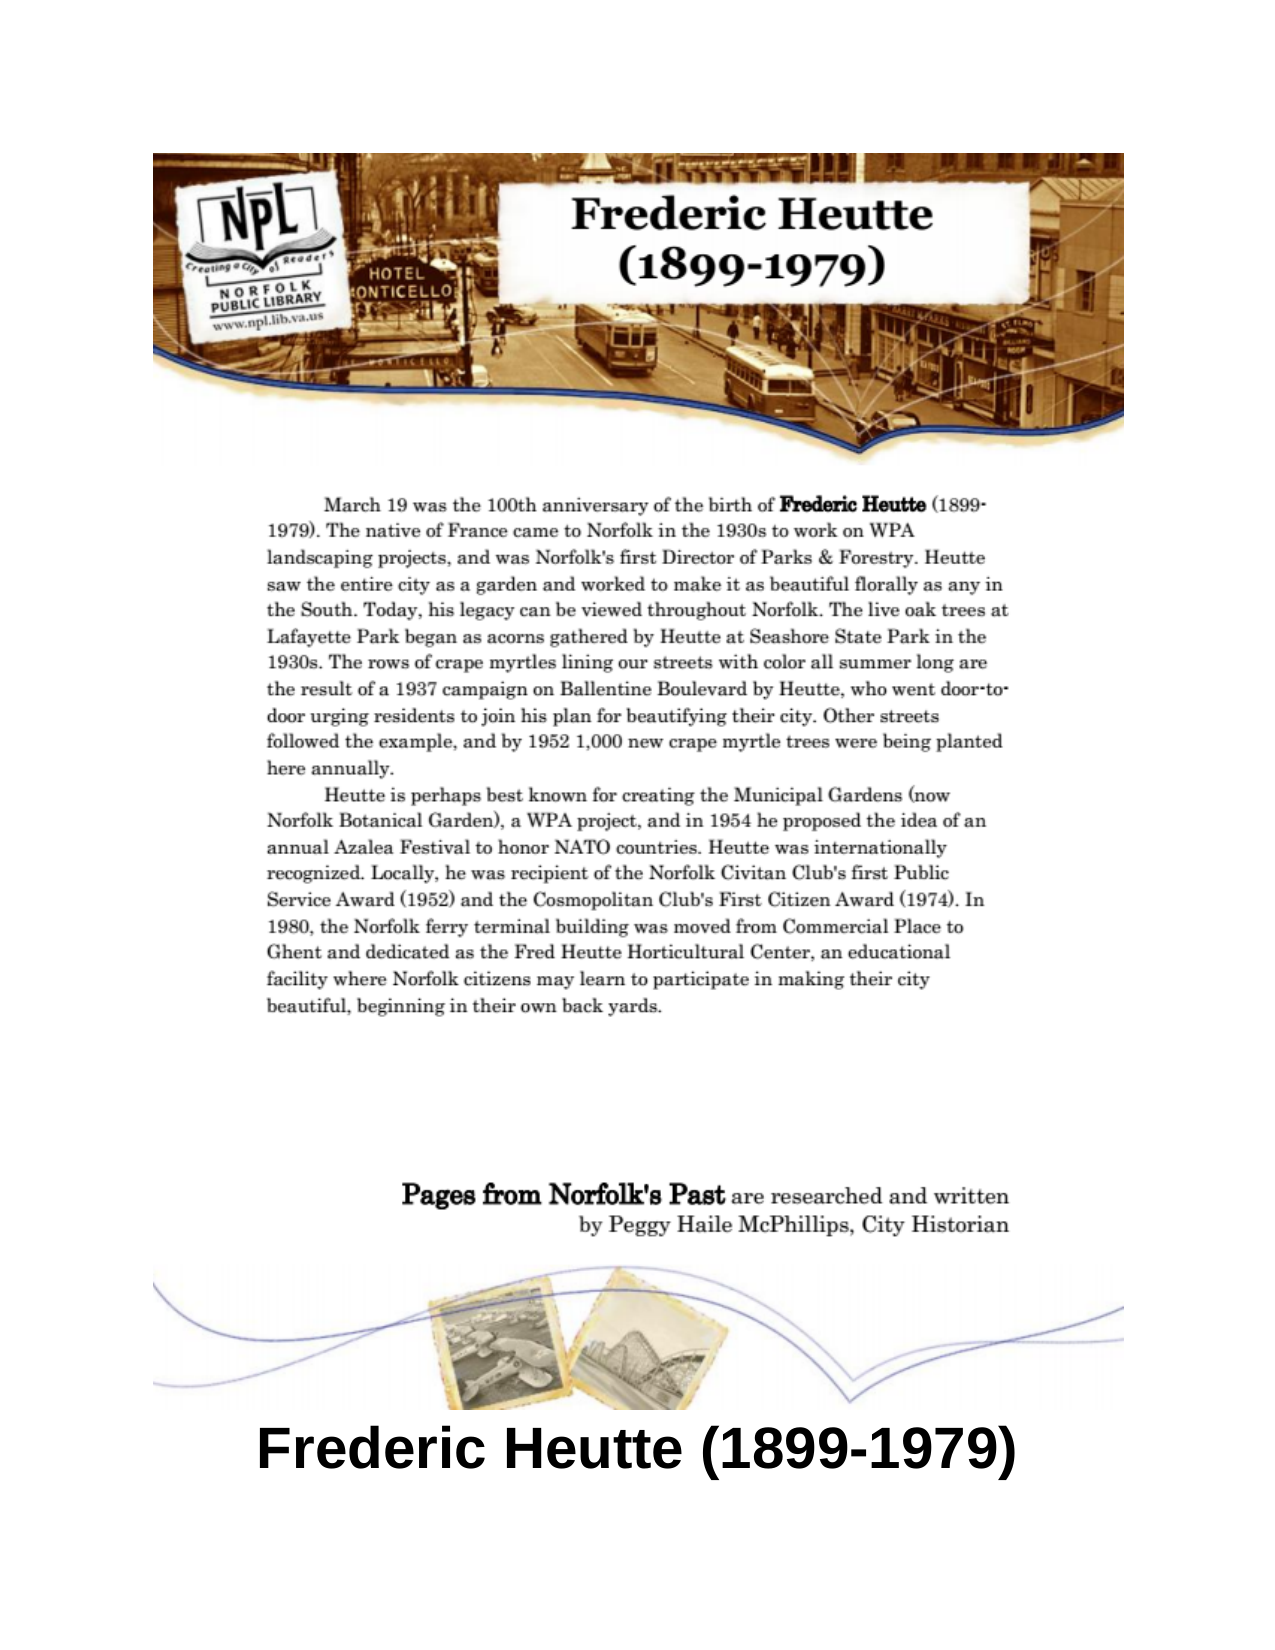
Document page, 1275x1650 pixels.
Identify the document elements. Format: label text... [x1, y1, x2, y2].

text Frederic Heutte (1899-1979) [150, 1416, 1125, 1481]
picture [153, 153, 1124, 1410]
